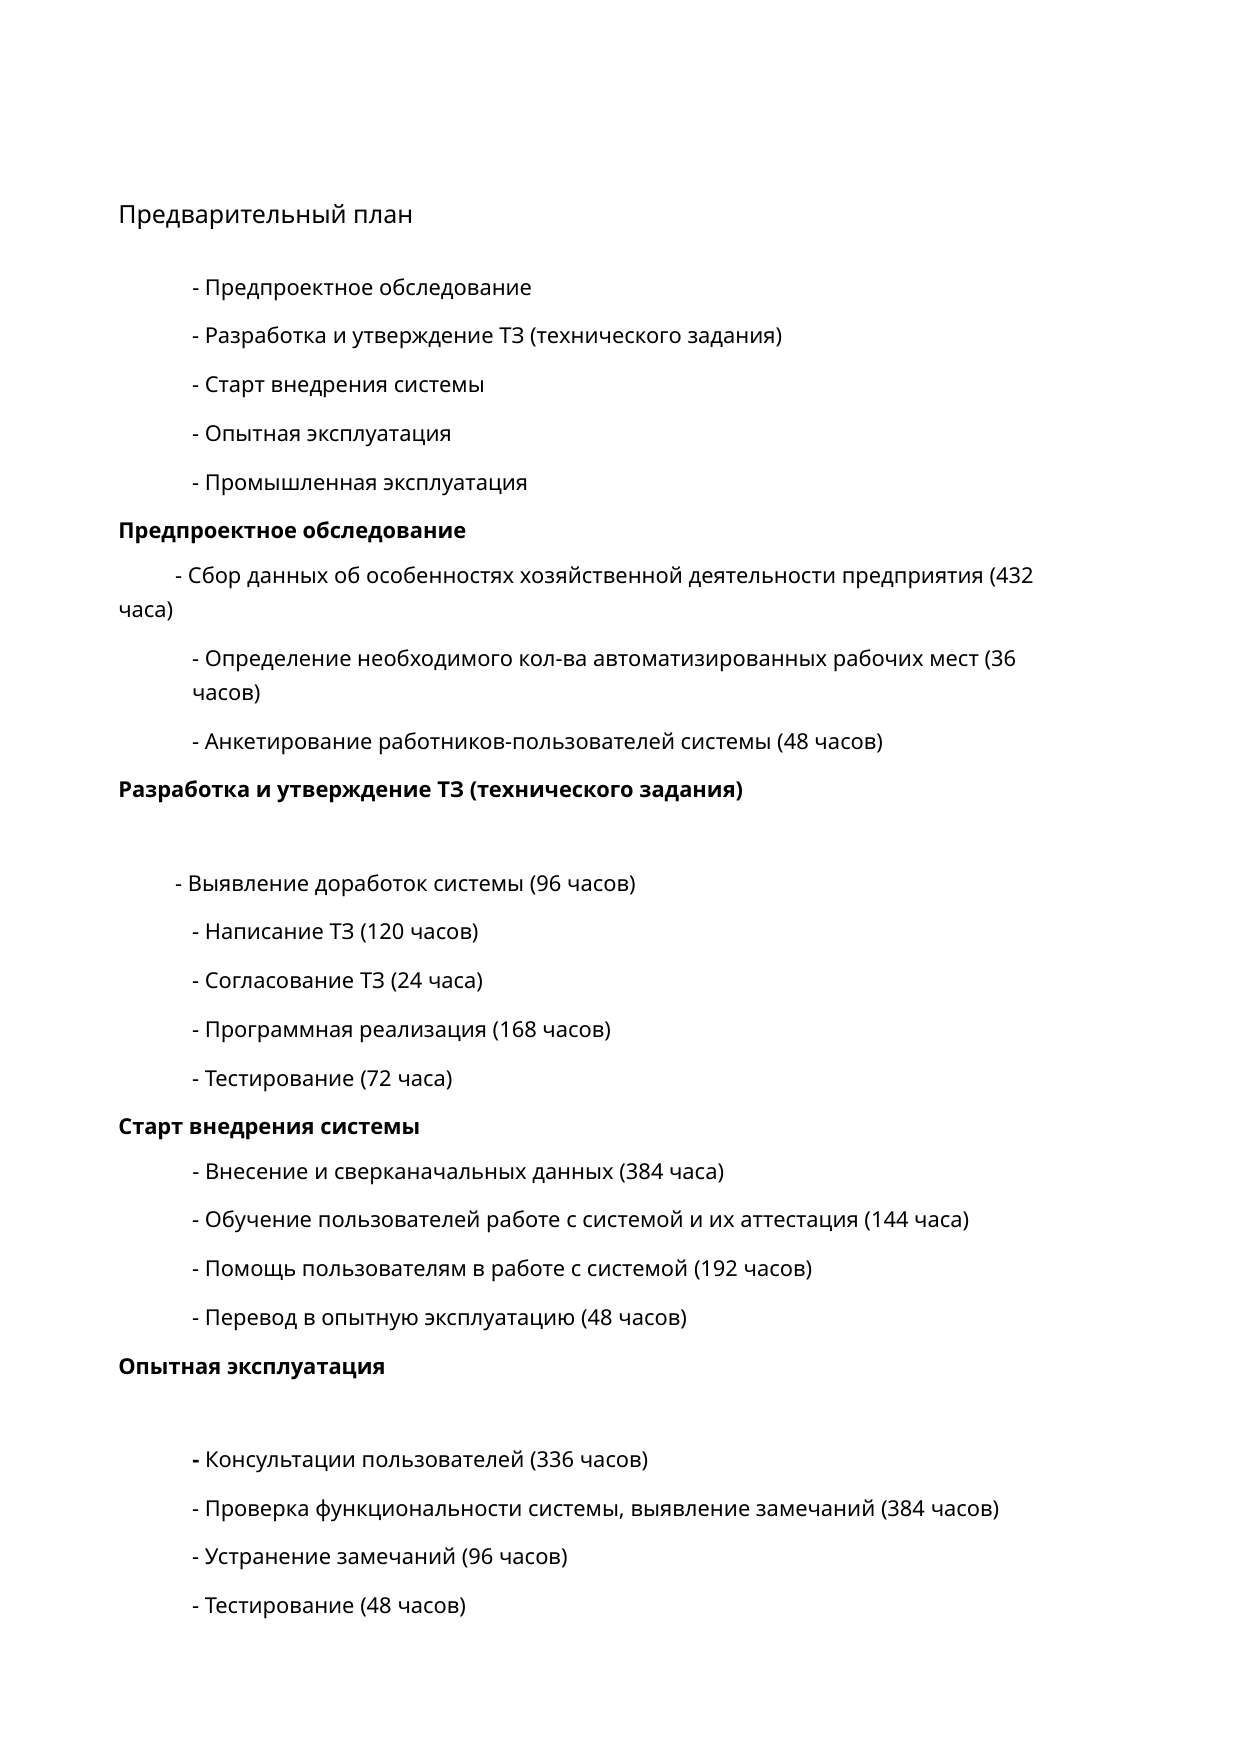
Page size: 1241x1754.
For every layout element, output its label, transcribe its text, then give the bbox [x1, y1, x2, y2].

text - Внесение и сверканачальных данных (384 часа) [118, 1156, 1122, 1186]
list - Опытная эксплуатация [118, 418, 1122, 448]
text - Сбор данных об особенностях хозяйственной деятельности предприятия (432 часа) [118, 560, 1122, 624]
list - Тестирование (72 часа) [118, 1063, 1122, 1092]
list - Согласование ТЗ (24 часа) [118, 965, 1122, 995]
subtitle Разработка и утверждение ТЗ (технического задания) [118, 774, 1122, 804]
subtitle Старт внедрения системы [118, 1111, 1122, 1141]
list - Программная реализация (168 часов) [118, 1014, 1122, 1044]
list - Промышленная эксплуатация [118, 467, 1122, 497]
text - Выявление доработок системы (96 часов) [118, 868, 1122, 897]
text - Консультации пользователей (336 часов) [118, 1444, 1122, 1474]
list - Старт внедрения системы [118, 369, 1122, 399]
list - Перевод в опытную эксплуатацию (48 часов) [118, 1302, 1122, 1332]
subtitle Предварительный план [118, 196, 1122, 231]
list - Тестирование (48 часов) [118, 1590, 1122, 1620]
list - Определение необходимого кол-ва автоматизированных рабочих мест (36 часов) [118, 643, 1122, 707]
list - Обучение пользователей работе с системой и их аттестация (144 часа) [118, 1204, 1122, 1234]
list - Анкетирование работников-пользователей системы (48 часов) [118, 726, 1122, 756]
subtitle Предпроектное обследование [118, 516, 1122, 545]
subtitle Опытная эксплуатация [118, 1351, 1122, 1381]
text - Предпроектное обследование [118, 272, 1122, 302]
list - Помощь пользователям в работе с системой (192 часов) [118, 1253, 1122, 1283]
list - Устранение замечаний (96 часов) [118, 1541, 1122, 1571]
list - Написание ТЗ (120 часов) [118, 916, 1122, 946]
list - Разработка и утверждение ТЗ (технического задания) [118, 321, 1122, 350]
list - Проверка функциональности системы, выявление замечаний (384 часов) [118, 1493, 1122, 1522]
